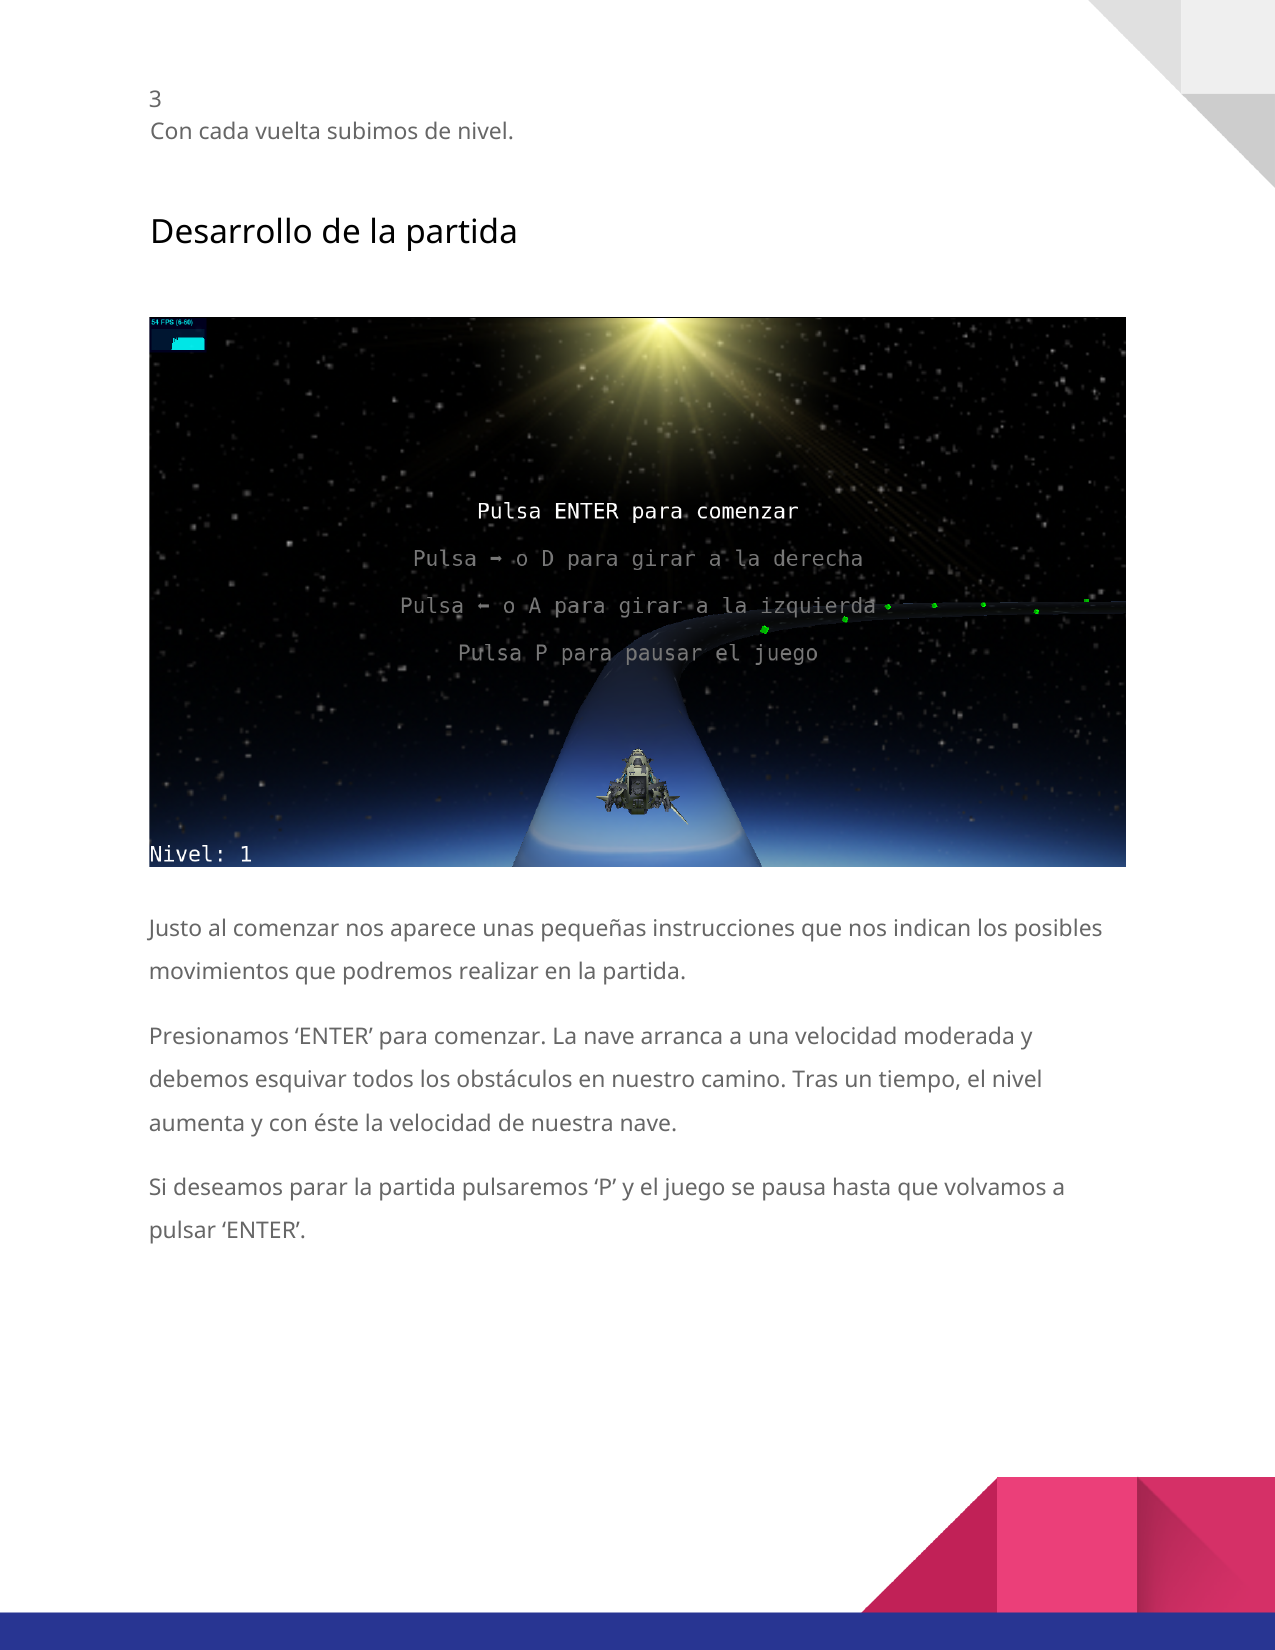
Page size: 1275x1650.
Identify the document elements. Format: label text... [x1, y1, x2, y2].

text Con cada vuelta subimos de nivel. [150, 114, 1125, 146]
subtitle Desarrollo de la partida [150, 208, 1125, 253]
text Si deseamos parar la partida pulsaremos ‘P’ y el juego se pausa hasta que volvamos a pulsar ‘ENTER’. [148, 1171, 1125, 1245]
picture [0, 1475, 1275, 1650]
picture [149, 317, 1126, 867]
picture [1087, 0, 1275, 188]
text Justo al comenzar nos aparece unas pequeñas instrucciones que nos indican los posibles movimientos que podremos realizar en la partida. [148, 338, 1125, 987]
text Presionamos ‘ENTER’ para comenzar. La nave arranca a una velocidad moderada y debemos esquivar todos los obstáculos en nuestro camino. Tras un tiempo, el nivel aumenta y con éste la velocidad de nuestra nave. [148, 1019, 1125, 1138]
